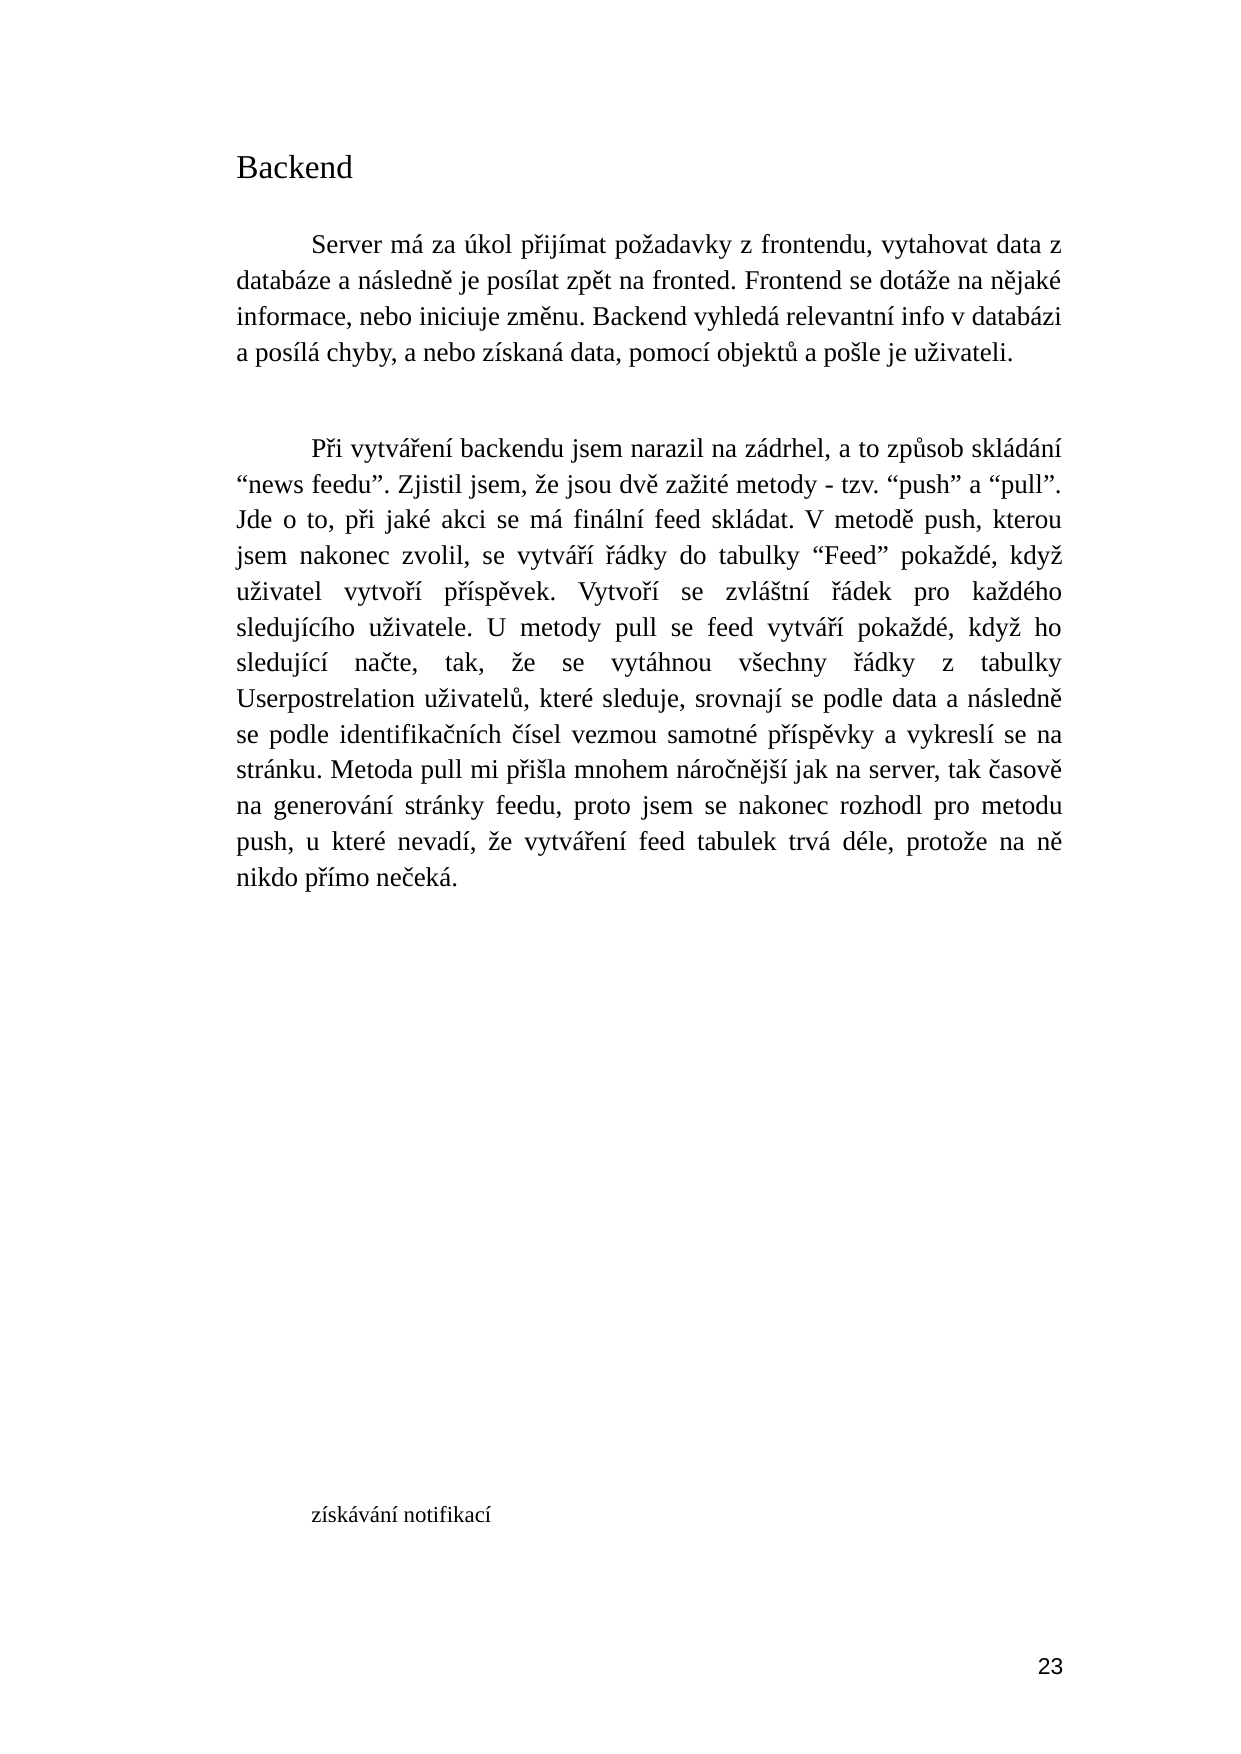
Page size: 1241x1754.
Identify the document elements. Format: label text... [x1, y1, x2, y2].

text Server má za úkol přijímat požadavky z frontendu, vytahovat data z databáze a následně je posílat zpět na fronted. Frontend se dotáže na nějaké informace, nebo iniciuje změnu. Backend vyhledá relevantní info v databázi a posílá chyby, a nebo získaná data, pomocí objektů a pošle je uživateli. [236, 229, 1063, 367]
text získávání notifikací [236, 1501, 1063, 1527]
subtitle Backend [236, 148, 1063, 186]
text Při vytváření backendu jsem narazil na zádrhel, a to způsob skládání “news feedu”. Zjistil jsem, že jsou dvě zažité metody - tzv. “push” a “pull”. Jde o to, při jaké akci se má finální feed skládat. V metodě push, kterou jsem nakonec zvolil, se vytváří řádky do tabulky “Feed” pokaždé, když uživatel vytvoří příspěvek. Vytvoří se zvláštní řádek pro každého sledujícího uživatele. U metody pull se feed vytváří pokaždé, když ho sledující načte, tak, že se vytáhnou všechny řádky z tabulky Userpostrelation uživatelů, které sleduje, srovnají se podle data a následně se podle identifikačních čísel vezmou samotné příspěvky a vykreslí se na stránku. Metoda pull mi přišla mnohem náročnější jak na server, tak časově na generování stránky feedu, proto jsem se nakonec rozhodl pro metodu push, u které nevadí, že vytváření feed tabulek trvá déle, protože na ně nikdo přímo nečeká. [236, 432, 1063, 892]
